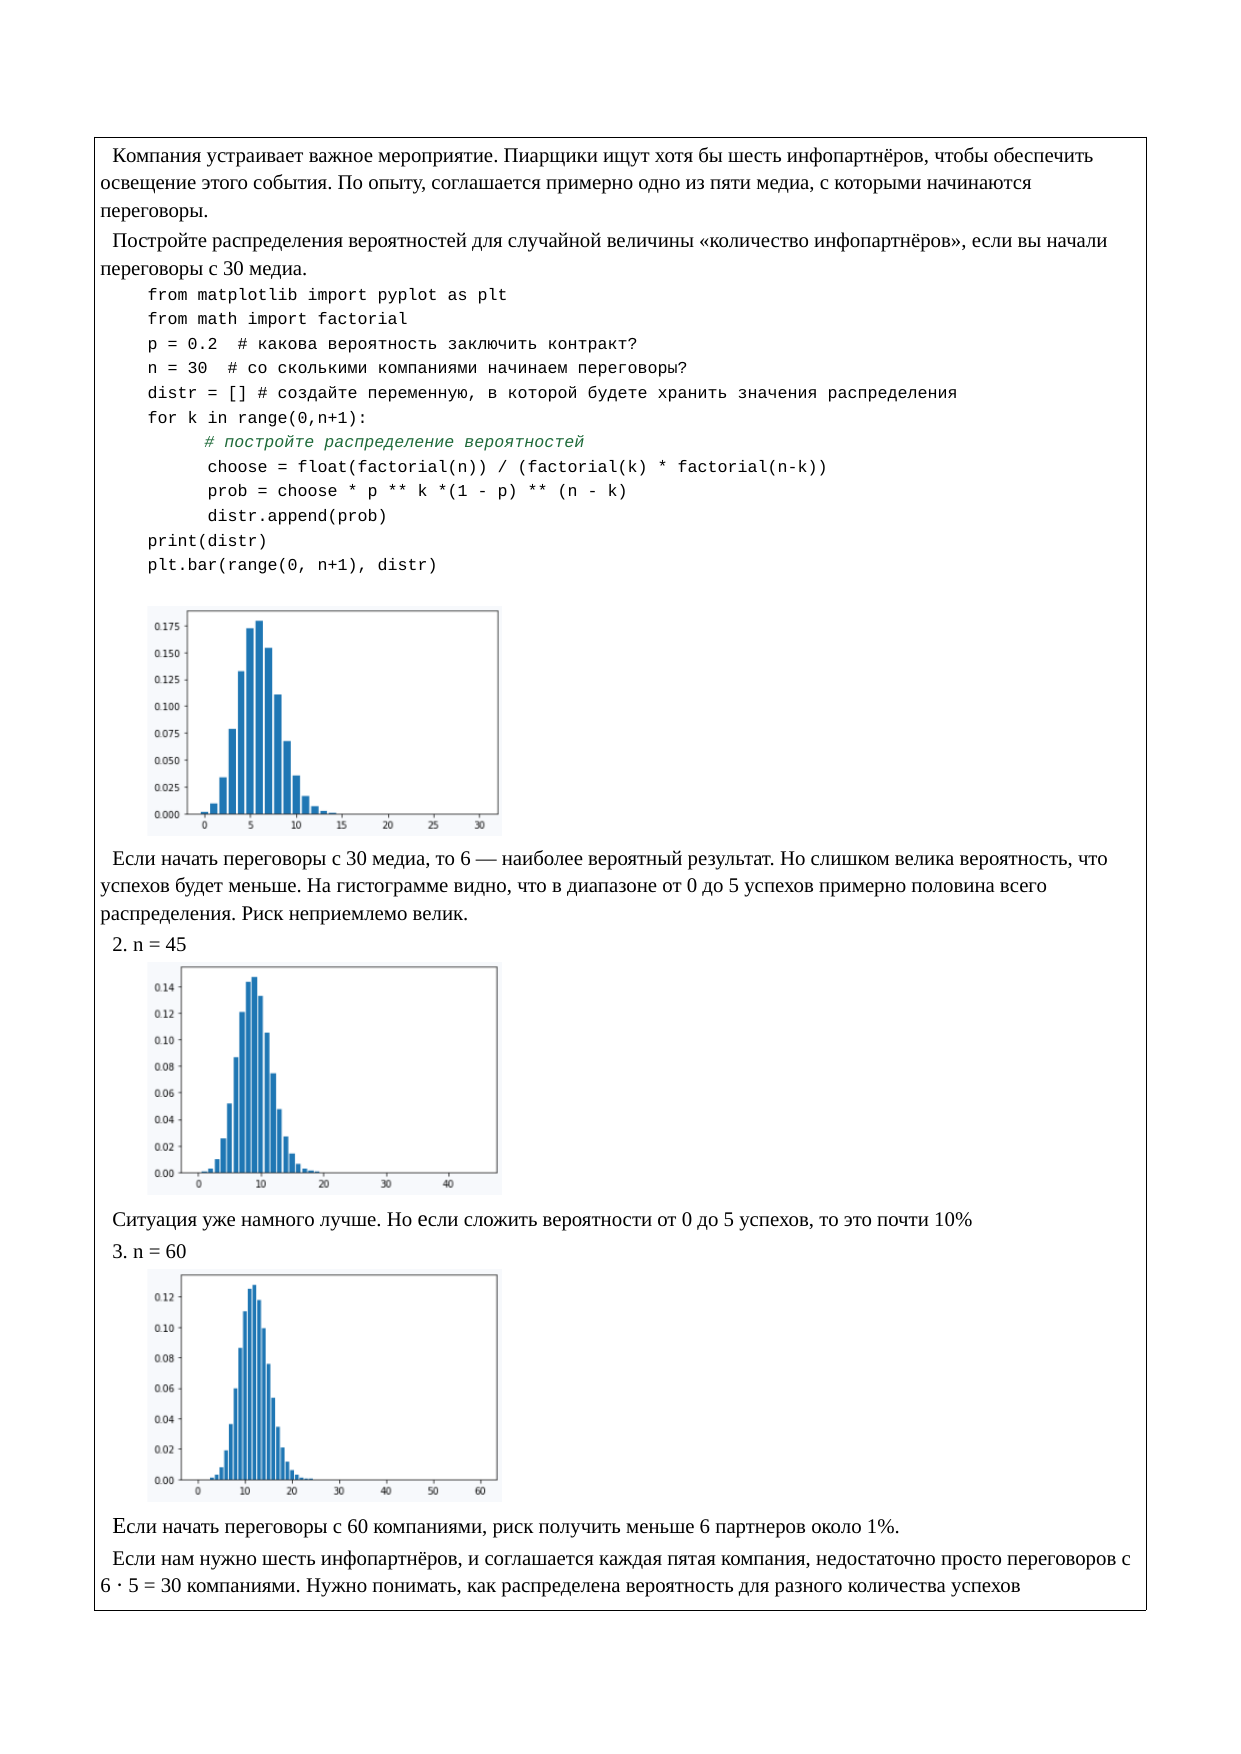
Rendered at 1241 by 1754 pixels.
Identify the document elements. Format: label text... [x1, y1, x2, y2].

picture [147, 962, 502, 1195]
picture [147, 606, 502, 836]
table_header Компания устраивает важное мероприятие. Пиарщики ищут хотя бы шесть инфопартнёров, чтобы обеспечить освещение этого события. По опыту, соглашается примерно одно из пяти медиа, с которыми начинаются переговоры. Постройте распределения вероятностей для случайной величины «количество инфопартнёров», если вы начали переговоры с 30 медиа. from matplotlib import pyplot as plt from math import factorial p = 0.2 # какова вероятность заключить контракт? n = 30 # со сколькими компаниями начинаем переговоры? distr = [] # создайте переменную, в которой будете хранить значения распределения for k in range(0,n+1): # постройте распределение вероятностей choose = float(factorial(n)) / (factorial(k) * factorial(n-k)) prob = choose * p ** k *(1 - p) ** (n - k) distr.append(prob) print(distr) plt.bar(range(0, n+1), distr) Если начать переговоры с 30 медиа, то 6 — наиболее вероятный результат. Но слишком велика вероятность, что успехов будет меньше. На гистограмме видно, что в диапазоне от 0 до 5 успехов примерно половина всего распределения. Риск неприемлемо велик. 2. n = 45 Cитуация уже намного лучше. Но если сложить вероятности от 0 до 5 успехов, то это почти 10% 3. n = 60 Если начать переговоры с 60 компаниями, риск получить меньше 6 партнеров около 1%. Если нам нужно шесть инфопартнёров, и соглашается каждая пятая компания, недостаточно просто переговоров с 6 ⋅ 5 = 30 компаниями. Нужно понимать, как распределена вероятность для разного количества успехов [95, 138, 1146, 1609]
picture [147, 1269, 502, 1502]
